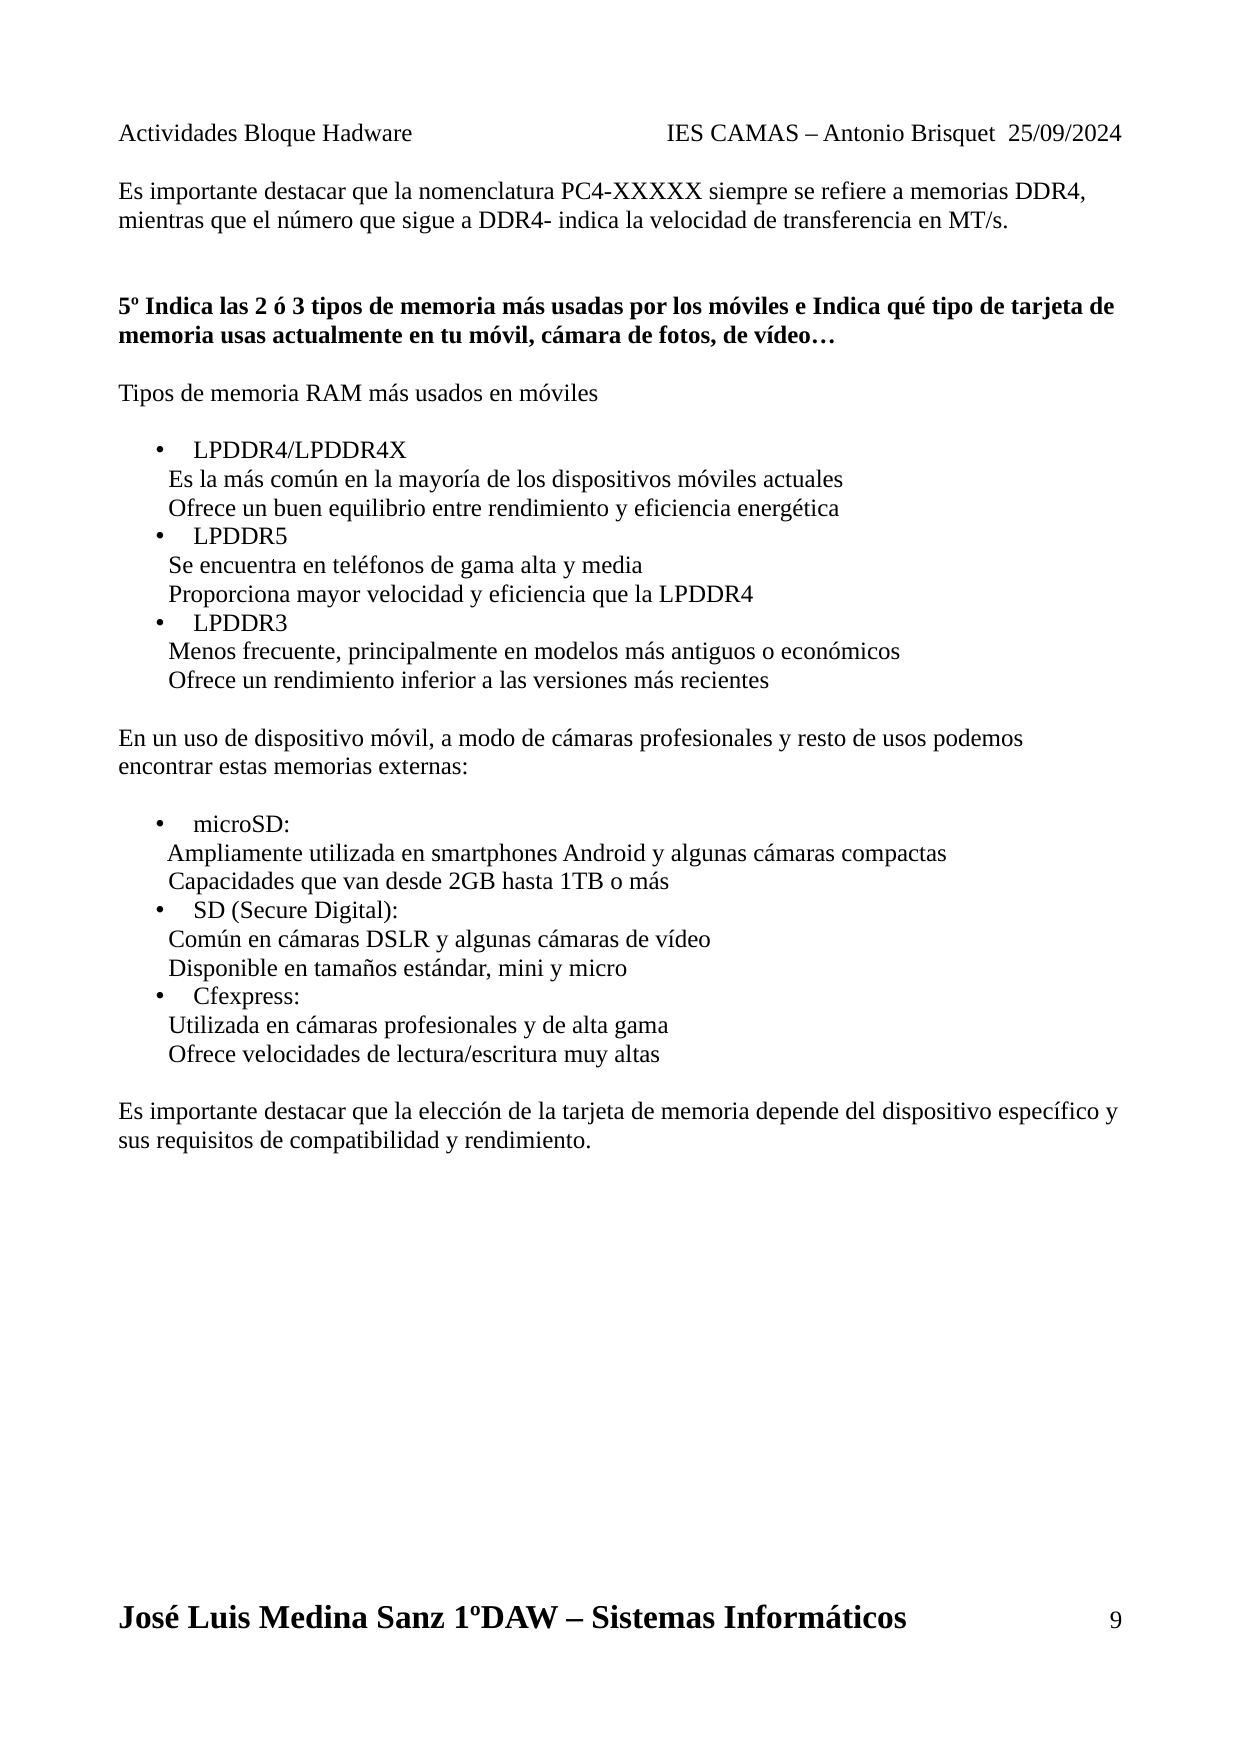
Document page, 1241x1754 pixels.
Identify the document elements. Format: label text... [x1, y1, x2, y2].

list LPDDR5 [156, 521, 1122, 550]
list LPDDR3 [156, 608, 1122, 636]
text Proporciona mayor velocidad y eficiencia que la LPDDR4 [118, 579, 1122, 608]
text Ampliamente utilizada en smartphones Android y algunas cámaras compactas [118, 838, 1122, 866]
list LPDDR4/LPDDR4X [156, 435, 1122, 464]
text Es importante destacar que la nomenclatura PC4-XXXXX siempre se refiere a memorias DDR4, mientras que el número que sigue a DDR4- indica la velocidad de transferencia en MT/s. [118, 176, 1122, 234]
list microSD: [156, 809, 1122, 838]
text Es importante destacar que la elección de la tarjeta de memoria depende del dispositivo específico y sus requisitos de compatibilidad y rendimiento. [118, 1096, 1122, 1154]
list Cfexpress: [156, 981, 1122, 1010]
text Es la más común en la mayoría de los dispositivos móviles actuales [118, 464, 1122, 493]
text Se encuentra en teléfonos de gama alta y media [118, 550, 1122, 579]
text 5º Indica las 2 ó 3 tipos de memoria más usadas por los móviles e Indica qué tipo de tarjeta de memoria usas actualmente en tu móvil, cámara de fotos, de vídeo… [118, 263, 1122, 349]
text Capacidades que van desde 2GB hasta 1TB o más [118, 866, 1122, 895]
text Ofrece velocidades de lectura/escritura muy altas [118, 1039, 1122, 1068]
text Utilizada en cámaras profesionales y de alta gama [118, 1010, 1122, 1039]
text Común en cámaras DSLR y algunas cámaras de vídeo [118, 924, 1122, 953]
list SD (Secure Digital): [156, 895, 1122, 924]
text Disponible en tamaños estándar, mini y micro [118, 953, 1122, 981]
text En un uso de dispositivo móvil, a modo de cámaras profesionales y resto de usos podemos encontrar estas memorias externas: [118, 723, 1122, 780]
text Ofrece un buen equilibrio entre rendimiento y eficiencia energética [118, 493, 1122, 521]
text Menos frecuente, principalmente en modelos más antiguos o económicos [118, 636, 1122, 665]
text Tipos de memoria RAM más usados en móviles [118, 378, 1122, 406]
text Ofrece un rendimiento inferior a las versiones más recientes [118, 665, 1122, 694]
